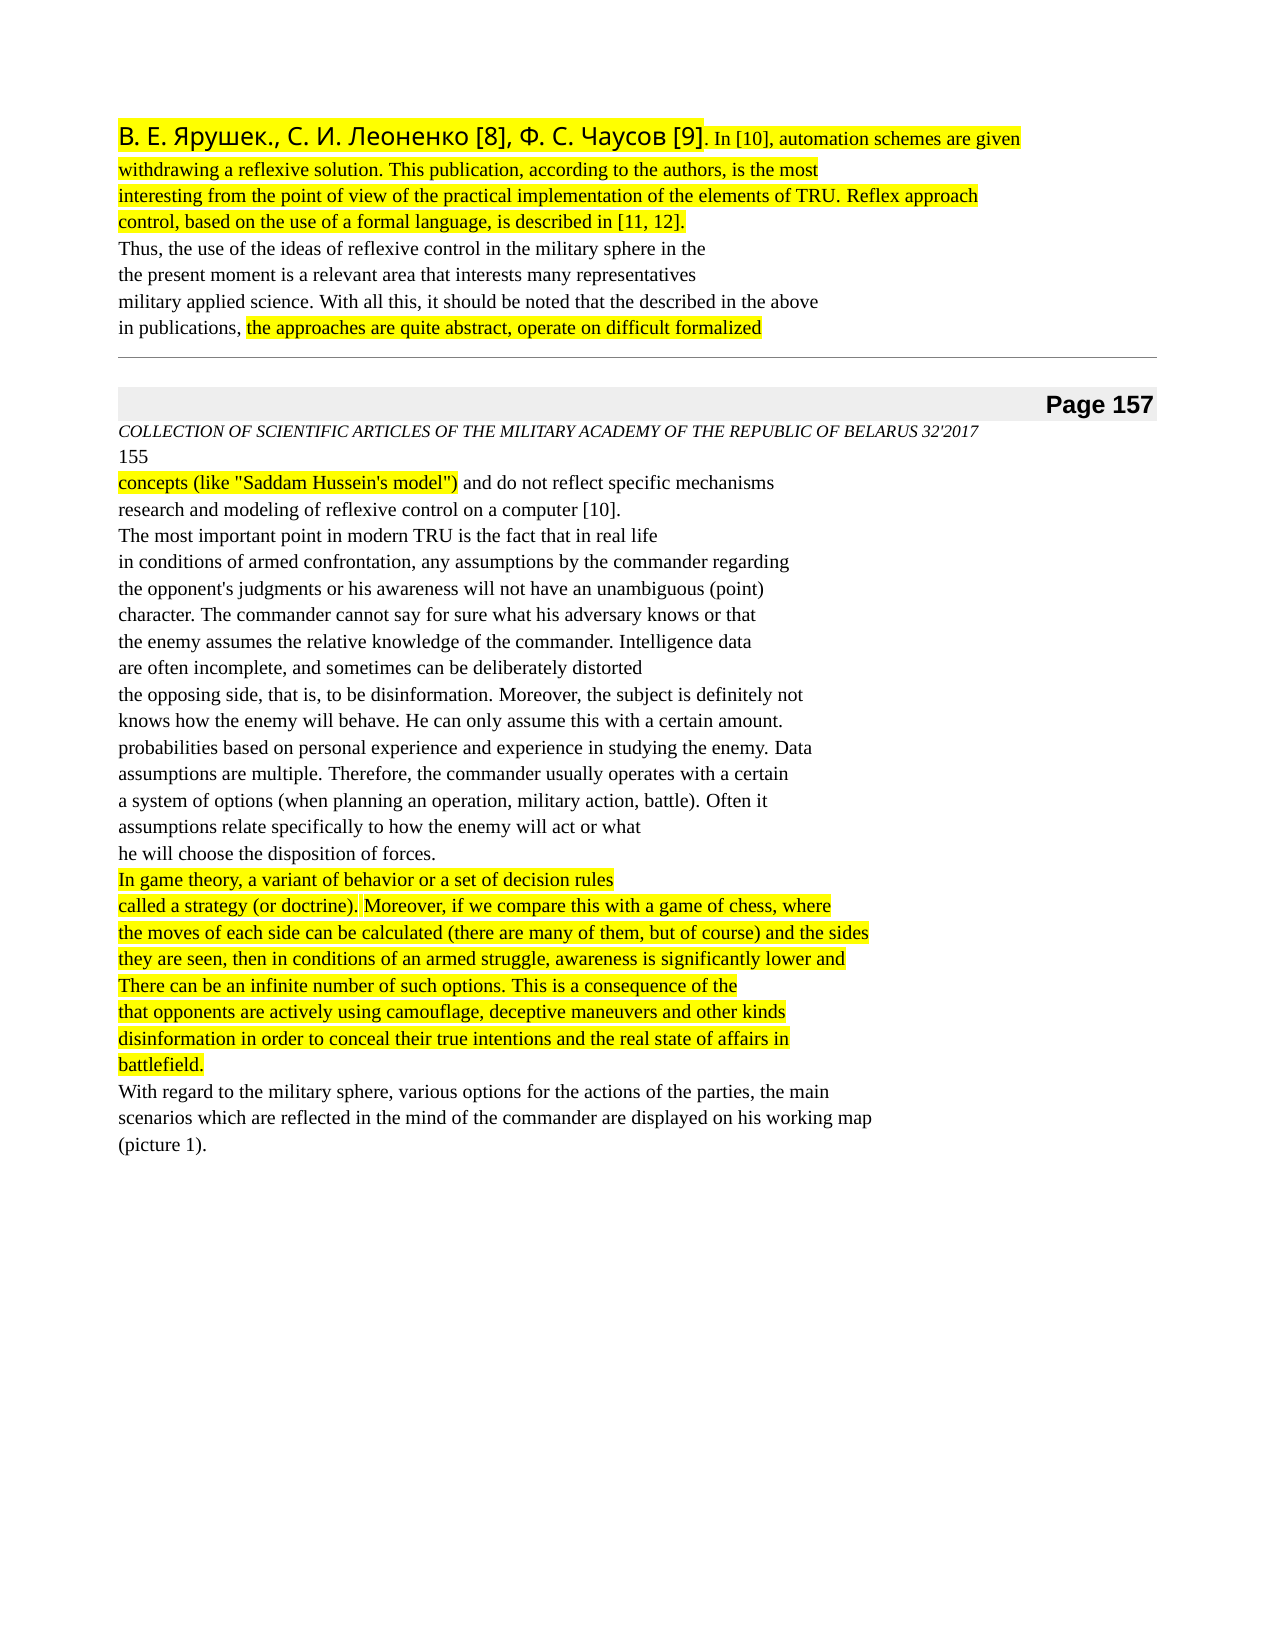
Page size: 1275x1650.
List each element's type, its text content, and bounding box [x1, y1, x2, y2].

text withdrawing a reflexive solution. This publication, according to the authors, is the most [118, 157, 1157, 180]
text interesting from the point of view of the practical implementation of the elements of TRU. Reflex approach [118, 184, 1157, 207]
table_header Page 157 [118, 387, 1157, 421]
text With regard to the military sphere, various options for the actions of the parties, the main [118, 1079, 1157, 1102]
text he will choose the disposition of forces. [118, 841, 1157, 864]
text the moves of each side can be calculated (there are many of them, but of course) and the sides [118, 921, 1157, 944]
text called a strategy (or doctrine). Moreover, if we compare this with a game of chess, where [118, 894, 1157, 917]
text research and modeling of reflexive control on a computer [10]. [118, 497, 1157, 520]
text battlefield. [118, 1053, 1157, 1076]
text Thus, the use of the ideas of reflexive control in the military sphere in the [118, 237, 1157, 260]
text a system of options (when planning an operation, military action, battle). Often it [118, 788, 1157, 811]
text probabilities based on personal experience and experience in studying the enemy. Data [118, 735, 1157, 758]
text assumptions relate specifically to how the enemy will act or what [118, 815, 1157, 838]
text the enemy assumes the relative knowledge of the commander. Intelligence data [118, 629, 1157, 653]
text There can be an infinite number of such options. This is a consequence of the [118, 973, 1157, 997]
text control, based on the use of a formal language, is described in [11, 12]. [118, 210, 1157, 233]
text 155 [118, 444, 1157, 467]
text are often incomplete, and sometimes can be deliberately distorted [118, 656, 1157, 679]
text character. The commander cannot say for sure what his adversary knows or that [118, 603, 1157, 626]
text disinformation in order to conceal their true intentions and the real state of affairs in [118, 1026, 1157, 1049]
text military applied science. With all this, it should be noted that the described in the above [118, 289, 1157, 313]
text The most important point in modern TRU is the fact that in real life [118, 524, 1157, 547]
text В. Е. Ярушек., С. И. Леоненко [8], Ф. С. Чаусов [9]. In [10], automation schemes are given [118, 118, 1157, 152]
text knows how the enemy will behave. He can only assume this with a certain amount. [118, 709, 1157, 732]
text the present moment is a relevant area that interests many representatives [118, 263, 1157, 286]
text COLLECTION OF SCIENTIFIC ARTICLES OF THE MILITARY ACADEMY OF THE REPUBLIC OF BELARUS 32'2017 [118, 421, 1157, 441]
text In game theory, a variant of behavior or a set of decision rules [118, 868, 1157, 891]
text assumptions are multiple. Therefore, the commander usually operates with a certain [118, 762, 1157, 785]
text concepts (like "Saddam Hussein's model") and do not reflect specific mechanisms [118, 471, 1157, 494]
text (picture 1). [118, 1132, 1157, 1155]
text scenarios which are reflected in the mind of the commander are displayed on his working map [118, 1106, 1157, 1129]
text that opponents are actively using camouflage, deceptive maneuvers and other kinds [118, 1000, 1157, 1023]
text in publications, the approaches are quite abstract, operate on difficult formalized [118, 316, 1157, 339]
text they are seen, then in conditions of an armed struggle, awareness is significantly lower and [118, 947, 1157, 970]
text the opponent's judgments or his awareness will not have an unambiguous (point) [118, 577, 1157, 600]
text in conditions of armed confrontation, any assumptions by the commander regarding [118, 550, 1157, 573]
text the opposing side, that is, to be disinformation. Moreover, the subject is definitely not [118, 682, 1157, 706]
